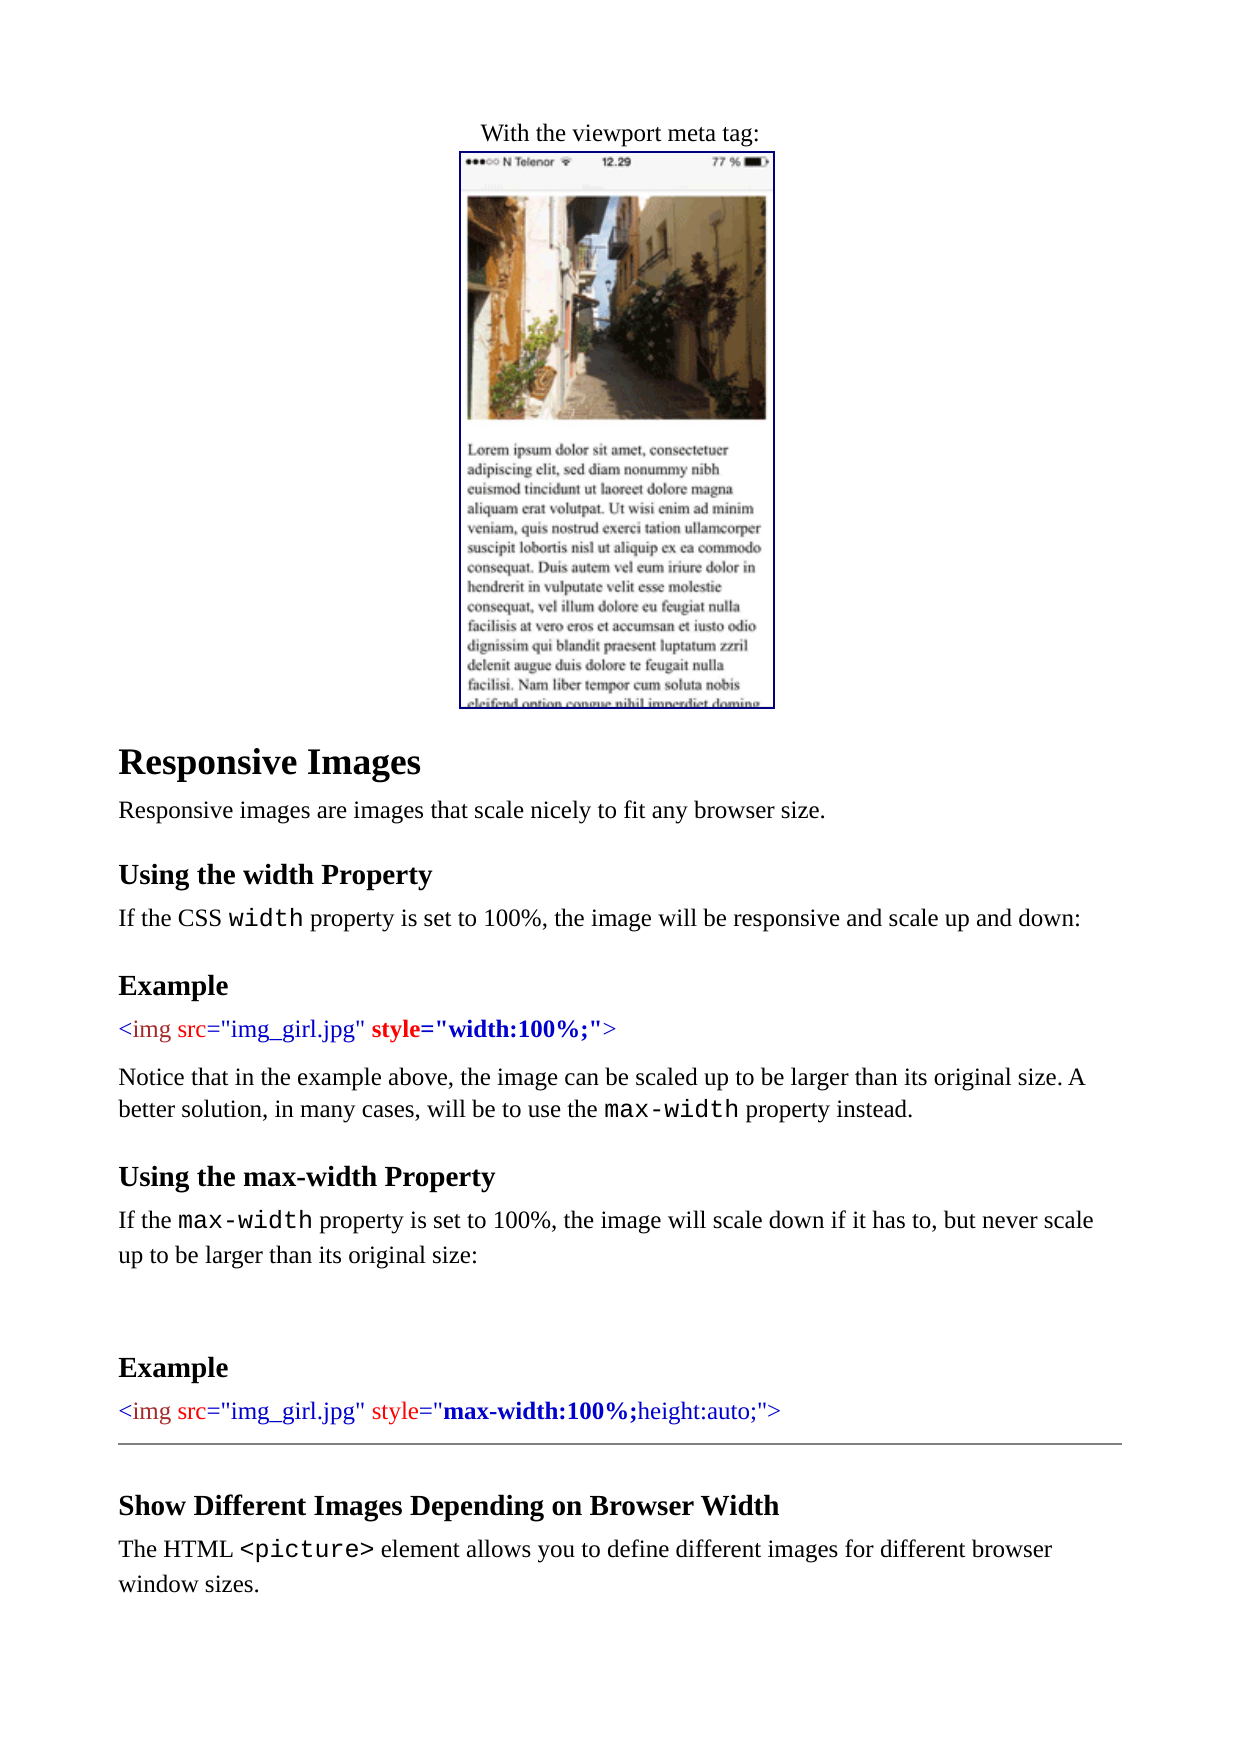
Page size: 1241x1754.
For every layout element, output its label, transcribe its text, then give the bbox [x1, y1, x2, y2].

text Responsive images are images that scale nicely to fit any browser size. [118, 795, 1122, 824]
subtitle Example [118, 1350, 1122, 1384]
subtitle Example [118, 968, 1122, 1001]
subtitle Using the max-width Property [118, 1159, 1122, 1193]
text If the CSS width property is set to 100%, the image will be responsive and scale up and down: [118, 903, 1122, 934]
text Notice that in the example above, the image can be scaled up to be larger than its original size. A better solution, in many cases, will be to use the max-width property instead. [118, 1062, 1122, 1125]
picture [461, 153, 773, 707]
subtitle Responsive Images [118, 739, 1122, 783]
text If the max-width property is set to 100%, the image will scale down if it has to, but never scale up to be larger than its original size: [118, 1205, 1122, 1269]
subtitle Show Different Images Depending on Browser Width [118, 1488, 1122, 1522]
subtitle Using the width Property [118, 857, 1122, 891]
text <img src="img_girl.jpg" style="width:100%;"> [118, 1014, 1122, 1043]
text <img src="img_girl.jpg" style="max-width:100%;height:auto;"> [118, 1396, 1122, 1425]
text The HTML <picture> element allows you to define different images for different browser window sizes. [118, 1534, 1122, 1598]
text With the viewport meta tag: [118, 118, 1122, 714]
